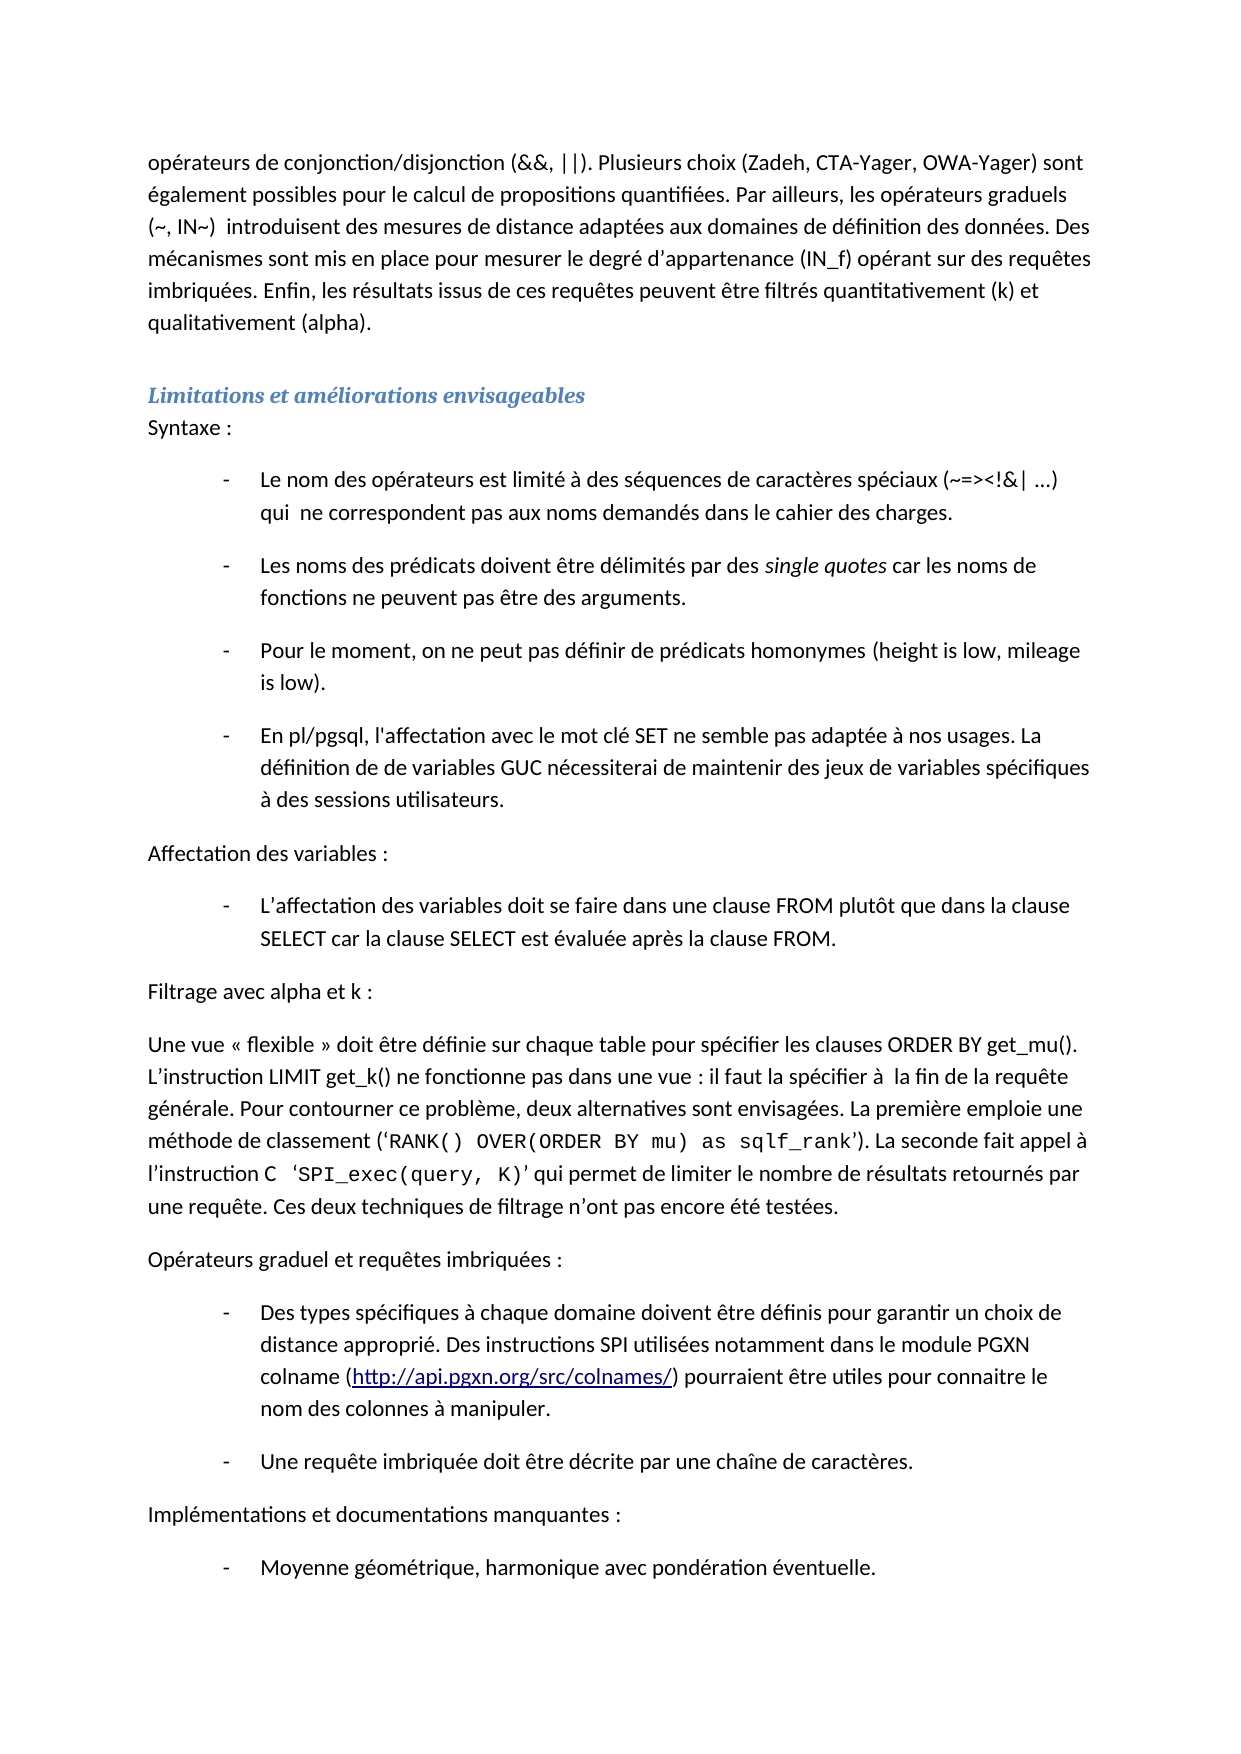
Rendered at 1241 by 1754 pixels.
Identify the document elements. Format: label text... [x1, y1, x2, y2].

text Implémentations et documentations manquantes : [148, 1501, 1093, 1528]
list L’affectation des variables doit se faire dans une clause FROM plutôt que dans la clause SELECT car la clause SELECT est évaluée après la clause FROM. [223, 892, 1093, 952]
list En pl/pgsql, l'affectation avec le mot clé SET ne semble pas adaptée à nos usages. La définition de de variables GUC nécessiterai de maintenir des jeux de variables spécifiques à des sessions utilisateurs. [223, 721, 1093, 814]
list Moyenne géométrique, harmonique avec pondération éventuelle. [223, 1553, 1093, 1582]
list Des types spécifiques à chaque domaine doivent être définis pour garantir un choix de distance approprié. Des instructions SPI utilisées notamment dans le module PGXN colname (http://api.pgxn.org/src/colnames/) pourraient être utiles pour connaitre le nom des colonnes à manipuler. [223, 1298, 1093, 1422]
text Opérateurs graduel et requêtes imbriquées : [148, 1245, 1093, 1273]
list Le nom des opérateurs est limité à des séquences de caractères spéciaux (~=><!&| ...) qui ne correspondent pas aux noms demandés dans le cahier des charges. [223, 466, 1093, 526]
list Les noms des prédicats doivent être délimités par des single quotes car les noms de fonctions ne peuvent pas être des arguments. [223, 551, 1093, 611]
text opérateurs de conjonction/disjonction (&&, ||). Plusieurs choix (Zadeh, CTA-Yager, OWA-Yager) sont également possibles pour le calcul de propositions quantifiées. Par ailleurs, les opérateurs graduels (~, IN~) introduisent des mesures de distance adaptées aux domaines de définition des données. Des mécanismes sont mis en place pour mesurer le degré d’appartenance (IN_f) opérant sur des requêtes imbriquées. Enfin, les résultats issus de ces requêtes peuvent être filtrés quantitativement (k) et qualitativement (alpha). [148, 148, 1093, 337]
text Syntaxe : [148, 413, 1093, 441]
text Filtrage avec alpha et k : [148, 977, 1093, 1005]
text Affectation des variables : [148, 839, 1093, 867]
list Une requête imbriquée doit être décrite par une chaîne de caractères. [223, 1447, 1093, 1476]
list Pour le moment, on ne peut pas définir de prédicats homonymes (height is low, mileage is low). [223, 636, 1093, 696]
subtitle Limitations et améliorations envisageables [148, 382, 1093, 409]
text Une vue « flexible » doit être définie sur chaque table pour spécifier les clauses ORDER BY get_mu(). L’instruction LIMIT get_k() ne fonctionne pas dans une vue : il faut la spécifier à la fin de la requête générale. Pour contourner ce problème, deux alternatives sont envisagées. La première emploie une méthode de classement (‘RANK() OVER(ORDER BY mu) as sqlf_rank’). La seconde fait appel à l’instruction C ‘SPI_exec(query, K)’ qui permet de limiter le nombre de résultats retournés par une requête. Ces deux techniques de filtrage n’ont pas encore été testées. [148, 1030, 1093, 1220]
